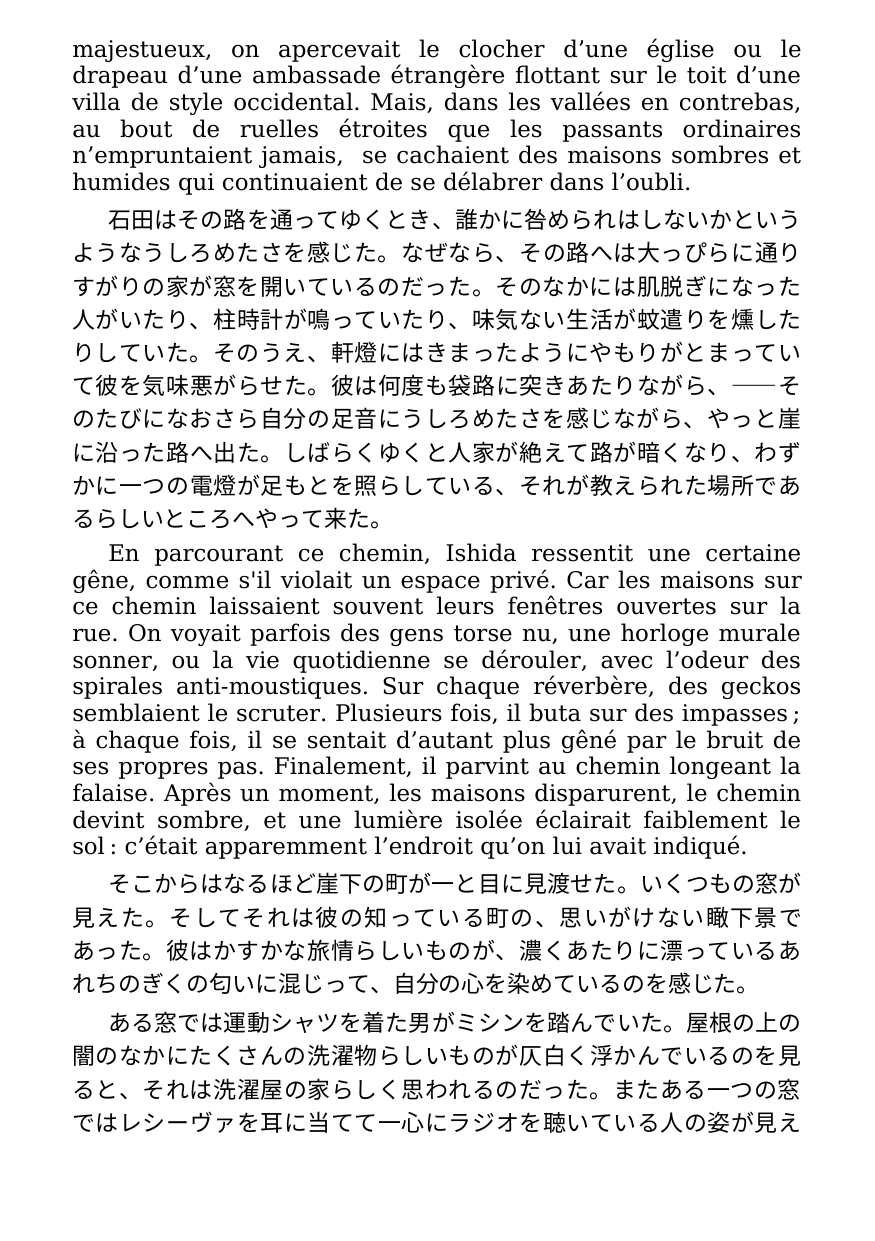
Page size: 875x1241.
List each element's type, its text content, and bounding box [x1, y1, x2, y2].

text En parcourant ce chemin, Ishida ressentit une certaine gêne, comme s'il violait un espace privé. Car les maisons sur ce chemin laissaient souvent leurs fenêtres ouvertes sur la rue. On voyait parfois des gens torse nu, une horloge murale sonner, ou la vie quotidienne se dérouler, avec l’odeur des spirales anti-moustiques. Sur chaque réverbère, des geckos semblaient le scruter. Plusieurs fois, il buta sur des impasses ; à chaque fois, il se sentait d’autant plus gêné par le bruit de ses propres pas. Finalement, il parvint au chemin longeant la falaise. Après un moment, les maisons disparurent, le chemin devint sombre, et une lumière isolée éclairait faiblement le sol : c’était apparemment l’endroit qu’on lui avait indiqué. [72, 540, 802, 860]
text majestueux, on apercevait le clocher d’une église ou le drapeau d’une ambassade étrangère flottant sur le toit d’une villa de style occidental. Mais, dans les vallées en contrebas, au bout de ruelles étroites que les passants ordinaires n’empruntaient jamais, se cachaient des maisons sombres et humides qui continuaient de se délabrer dans l’oubli. [72, 36, 802, 196]
text そこからはなるほど崖下の町が一と目に見渡せた。いくつもの窓が見えた。そしてそれは彼の知っている町の、思いがけない瞰下景であった。彼はかすかな旅情らしいものが、濃くあたりに漂っているあれちのぎくの匂いに混じって、自分の心を染めているのを感じた。 [72, 866, 802, 999]
text 石田はその路を通ってゆくとき、誰かに咎められはしないかというようなうしろめたさを感じた。なぜなら、その路へは大っぴらに通りすがりの家が窓を開いているのだった。そのなかには肌脱ぎになった人がいたり、柱時計が鳴っていたり、味気ない生活が蚊遣りを燻したりしていた。そのうえ、軒燈にはきまったようにやもりがとまっていて彼を気味悪がらせた。彼は何度も袋路に突きあたりながら、――そのたびになおさら自分の足音にうしろめたさを感じながら、やっと崖に沿った路へ出た。しばらくゆくと人家が絶えて路が暗くなり、わずかに一つの電燈が足もとを照らしている、それが教えられた場所であるらしいところへやって来た。 [72, 202, 802, 534]
text ある窓では運動シャツを着た男がミシンを踏んでいた。屋根の上の闇のなかにたくさんの洗濯物らしいものが仄白く浮かんでいるのを見ると、それは洗濯屋の家らしく思われるのだった。またある一つの窓ではレシーヴァを耳に当てて一心にラジオを聴いている人の姿が見え [72, 1005, 802, 1138]
